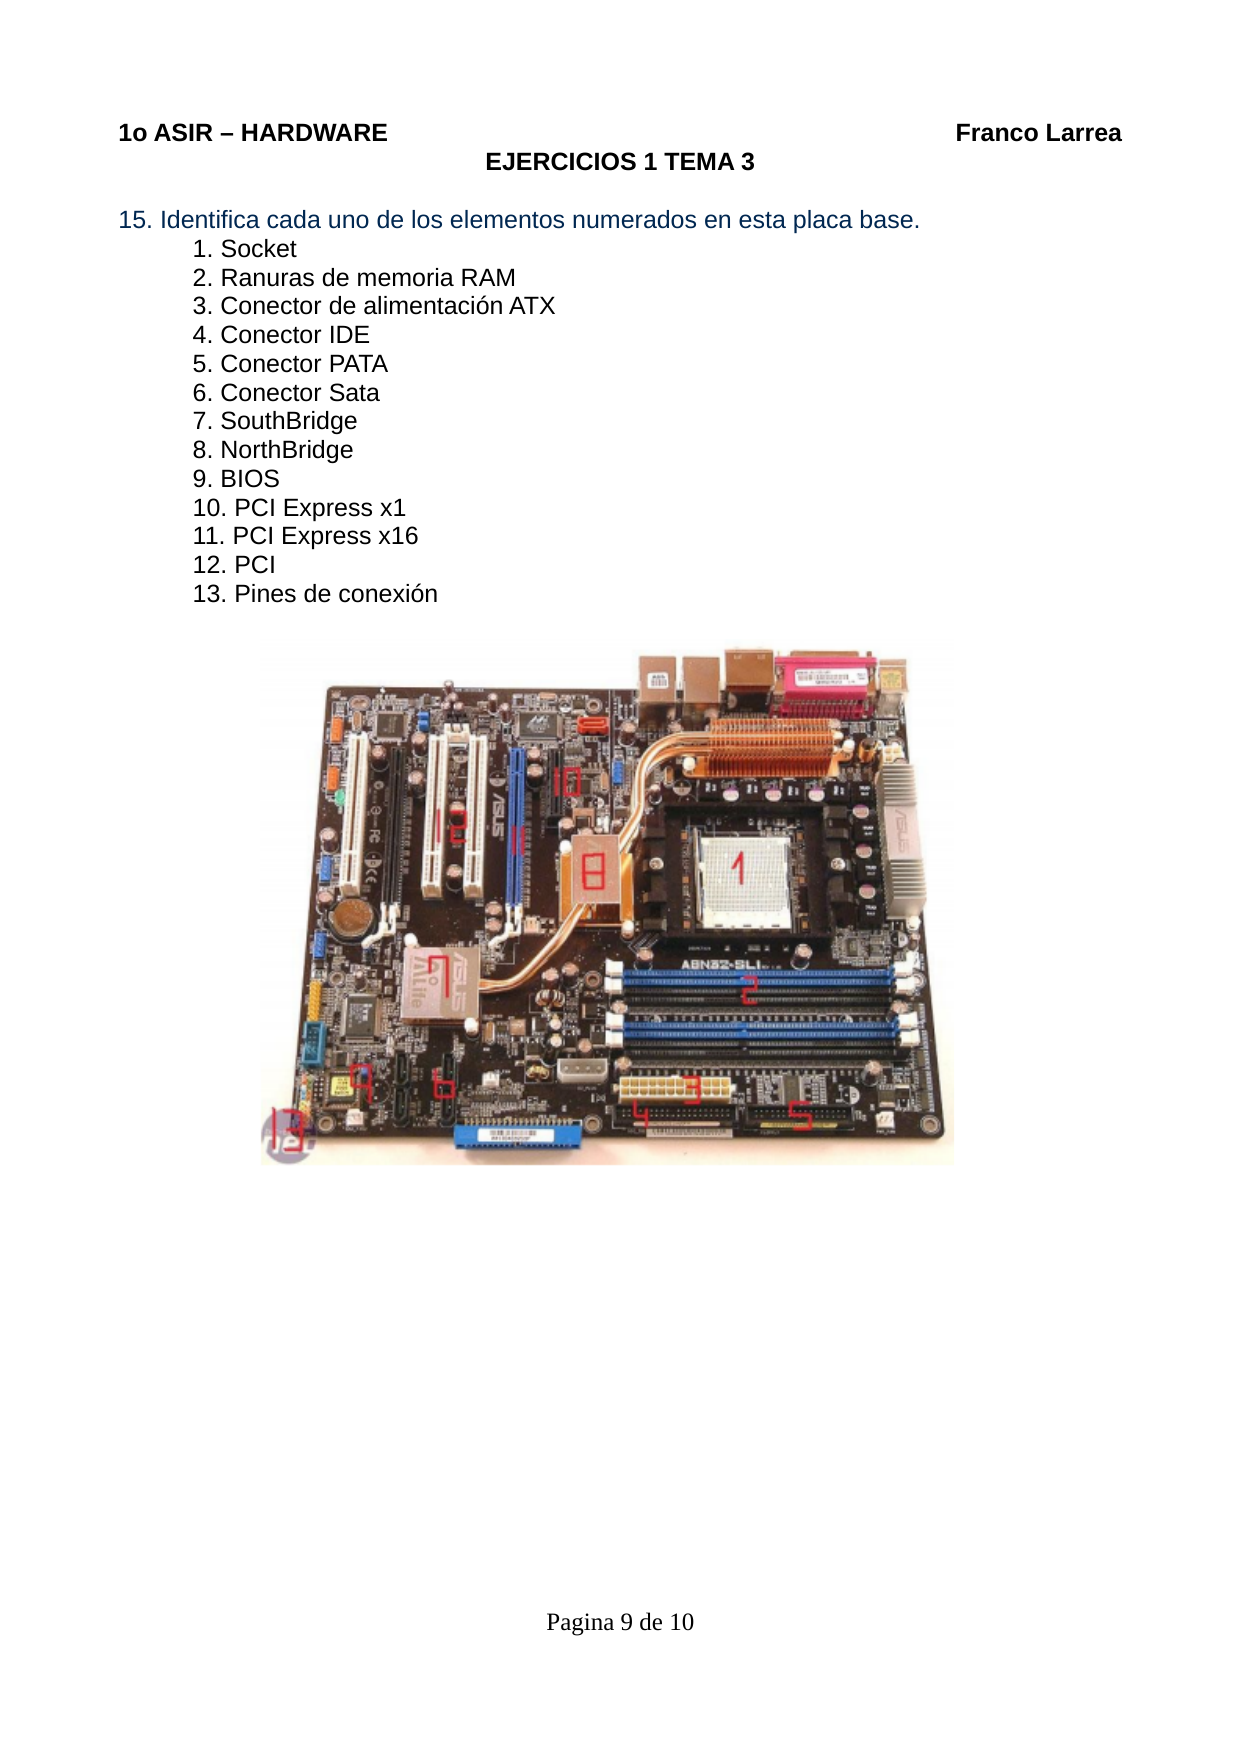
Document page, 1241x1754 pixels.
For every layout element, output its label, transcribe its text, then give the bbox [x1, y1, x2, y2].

text 7. SouthBridge [192, 406, 1122, 435]
text 13. Pines de conexión [192, 579, 1122, 608]
text 6. Conector Sata [192, 378, 1122, 406]
text 2. Ranuras de memoria RAM [192, 263, 1122, 291]
text 5. Conector PATA [192, 349, 1122, 378]
text 10. PCI Express x1 [192, 493, 1122, 521]
text 3. Conector de alimentación ATX [192, 291, 1122, 320]
picture [252, 639, 955, 1181]
text 9. BIOS [192, 464, 1122, 493]
text 11. PCI Express x16 [192, 521, 1122, 550]
text 12. PCI [192, 550, 1122, 579]
subtitle Identifica cada uno de los elementos numerados en esta placa base. [118, 205, 1122, 234]
text 8. NorthBridge [192, 435, 1122, 464]
text 4. Conector IDE [192, 320, 1122, 349]
text 1. Socket [192, 234, 1122, 263]
